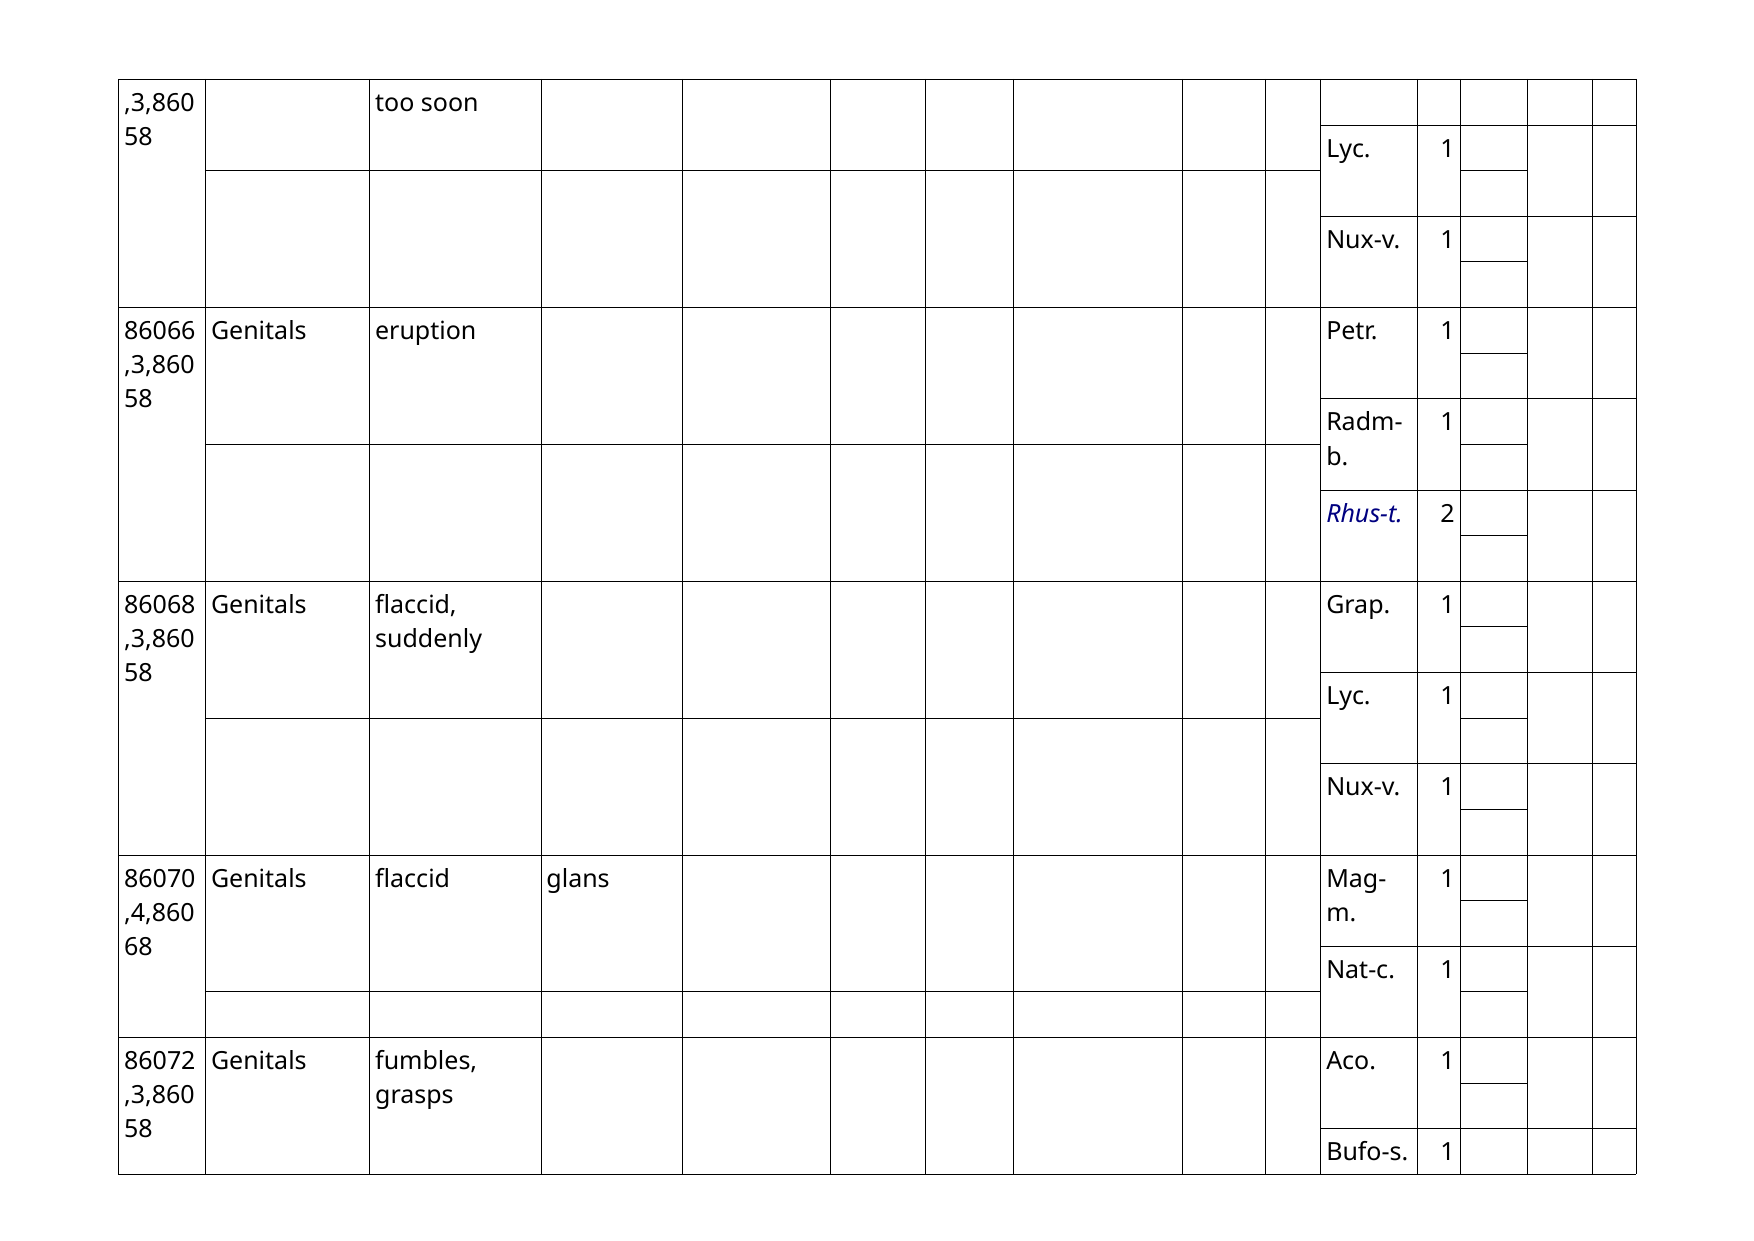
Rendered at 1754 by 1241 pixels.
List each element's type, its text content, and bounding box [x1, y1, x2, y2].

table_cell [926, 856, 1013, 991]
table_cell [1593, 856, 1636, 946]
table_cell [1528, 491, 1592, 581]
table_cell Mag-m. [1321, 856, 1417, 946]
table_cell [1461, 262, 1527, 307]
table_cell [542, 1038, 682, 1174]
table_cell [1461, 901, 1527, 946]
table_cell [1461, 308, 1527, 353]
table_cell [1593, 1129, 1636, 1174]
table_cell [1461, 719, 1527, 763]
table_cell 86068,3,86058 [119, 582, 205, 854]
table_cell [1183, 719, 1265, 854]
table_cell 1 [1418, 673, 1460, 763]
table_cell [1593, 673, 1636, 763]
table_cell flaccid [370, 856, 541, 991]
table_cell 1 [1418, 308, 1460, 398]
table_cell [926, 308, 1013, 444]
table_cell [1183, 992, 1265, 1037]
table_cell [206, 80, 369, 170]
table_cell [542, 80, 682, 170]
table_cell [926, 80, 1013, 170]
table_cell [1266, 1038, 1320, 1174]
table_cell Grap. [1321, 582, 1417, 672]
table_cell 1 [1418, 582, 1460, 672]
table_cell Bufo-s. [1321, 1129, 1417, 1174]
table_cell [1461, 764, 1527, 809]
table_cell 1 [1418, 856, 1460, 946]
table_cell [1183, 856, 1265, 991]
table_cell 86066,3,86058 [119, 308, 205, 581]
table_cell [206, 171, 369, 307]
table_cell [1321, 80, 1417, 124]
table_cell [1528, 399, 1592, 489]
table_cell Rhus-t. [1321, 491, 1417, 581]
table_cell flaccid, suddenly [370, 582, 541, 718]
table_cell [683, 719, 830, 854]
table_cell [926, 171, 1013, 307]
table_cell [1461, 217, 1527, 261]
table_cell [206, 719, 369, 854]
table_cell [1014, 80, 1182, 170]
table_cell [1183, 80, 1265, 170]
table_cell [1014, 992, 1182, 1037]
table_cell [683, 80, 830, 170]
table_cell [370, 992, 541, 1037]
table_cell [370, 445, 541, 581]
table_cell [542, 171, 682, 307]
table_cell [1183, 582, 1265, 718]
table_cell [1266, 171, 1320, 307]
table_cell [1528, 217, 1592, 307]
table_cell 1 [1418, 1129, 1460, 1174]
table_cell [1461, 856, 1527, 900]
table_cell [1014, 1038, 1182, 1174]
table_cell [683, 1038, 830, 1174]
table_cell Lyc. [1321, 126, 1417, 216]
table_cell [542, 445, 682, 581]
table_cell fumbles, grasps [370, 1038, 541, 1174]
table_cell [831, 856, 925, 991]
table_cell [1528, 126, 1592, 216]
table_cell Nux-v. [1321, 217, 1417, 307]
table_cell [1014, 445, 1182, 581]
table_cell [1528, 582, 1592, 672]
table_cell Aco. [1321, 1038, 1417, 1128]
table_cell Petr. [1321, 308, 1417, 398]
table_cell 2 [1418, 491, 1460, 581]
table_cell [370, 719, 541, 854]
table_cell [1266, 992, 1320, 1037]
table_cell [1266, 445, 1320, 581]
table_cell [1461, 354, 1527, 398]
table_cell [1593, 217, 1636, 307]
table_cell [542, 992, 682, 1037]
table_cell [542, 582, 682, 718]
table_cell [1266, 856, 1320, 991]
table_cell 1 [1418, 764, 1460, 854]
table_cell Genitals [206, 856, 369, 991]
table_cell [831, 80, 925, 170]
table_cell 1 [1418, 1038, 1460, 1128]
table_cell [683, 445, 830, 581]
table_cell [926, 719, 1013, 854]
table_cell [1461, 126, 1527, 170]
table_cell [831, 1038, 925, 1174]
table_cell [1461, 171, 1527, 216]
table_cell [1528, 308, 1592, 398]
table_cell [1014, 171, 1182, 307]
table_cell [542, 308, 682, 444]
table_cell [683, 992, 830, 1037]
table_cell [1593, 491, 1636, 581]
table_cell [831, 171, 925, 307]
table_cell [1461, 491, 1527, 535]
table_cell [1593, 947, 1636, 1037]
table_cell [1461, 627, 1527, 672]
table_cell [1183, 171, 1265, 307]
table_cell [926, 582, 1013, 718]
table_cell [1266, 308, 1320, 444]
table_cell [831, 992, 925, 1037]
table_cell [1593, 80, 1636, 124]
table_cell [1593, 1038, 1636, 1128]
table_cell [831, 719, 925, 854]
table_cell glans [542, 856, 682, 991]
table_cell [1593, 582, 1636, 672]
table_cell [926, 1038, 1013, 1174]
table_cell [926, 445, 1013, 581]
table_cell [1593, 399, 1636, 489]
table_cell Nat-c. [1321, 947, 1417, 1037]
table_cell [831, 308, 925, 444]
table_cell 1 [1418, 399, 1460, 489]
table_cell [1461, 1129, 1527, 1174]
table_cell [1266, 719, 1320, 854]
table_cell eruption [370, 308, 541, 444]
table_cell Genitals [206, 582, 369, 718]
table_cell [1528, 80, 1592, 124]
table_cell [1266, 80, 1320, 170]
table_cell [1461, 992, 1527, 1037]
table_cell 86072,3,86058 [119, 1038, 205, 1174]
table_cell [1593, 764, 1636, 854]
table_cell Nux-v. [1321, 764, 1417, 854]
table_cell 86070,4,86068 [119, 856, 205, 1037]
table_cell Genitals [206, 1038, 369, 1174]
table_cell 1 [1418, 217, 1460, 307]
table_cell [683, 308, 830, 444]
table_cell [1528, 1129, 1592, 1174]
table_cell [1593, 126, 1636, 216]
table_cell [1593, 308, 1636, 398]
table_cell [1014, 308, 1182, 444]
table_cell [683, 856, 830, 991]
table_cell [370, 171, 541, 307]
table_cell [1266, 582, 1320, 718]
table_cell Genitals [206, 308, 369, 444]
table_cell [1183, 308, 1265, 444]
table_cell [683, 171, 830, 307]
table_cell [1183, 1038, 1265, 1174]
table_cell 1 [1418, 947, 1460, 1037]
table_cell [1461, 1038, 1527, 1083]
table_cell [1528, 947, 1592, 1037]
table_cell [1014, 582, 1182, 718]
table_cell [1461, 673, 1527, 718]
table_cell [206, 992, 369, 1037]
table_cell [831, 582, 925, 718]
table_cell [1418, 80, 1460, 124]
table_cell [1528, 1038, 1592, 1128]
table_cell Radm-b. [1321, 399, 1417, 489]
table_cell [542, 719, 682, 854]
table_cell [1461, 582, 1527, 626]
table_cell [831, 445, 925, 581]
table_cell too soon [370, 80, 541, 170]
table_cell [206, 445, 369, 581]
table_cell [1183, 445, 1265, 581]
table_cell [1461, 810, 1527, 854]
table_cell [1461, 445, 1527, 489]
table_cell [1528, 856, 1592, 946]
table_cell [1014, 856, 1182, 991]
table_cell [1461, 80, 1527, 124]
table_cell [1461, 399, 1527, 444]
table_cell [1528, 673, 1592, 763]
table_cell ,3,86058 [119, 80, 205, 307]
table_cell [1528, 764, 1592, 854]
table_cell [1461, 1084, 1527, 1128]
table_cell [926, 992, 1013, 1037]
table_cell [683, 582, 830, 718]
table_cell [1461, 536, 1527, 581]
table_cell 1 [1418, 126, 1460, 216]
table_cell [1461, 947, 1527, 991]
table_cell [1014, 719, 1182, 854]
table_cell Lyc. [1321, 673, 1417, 763]
